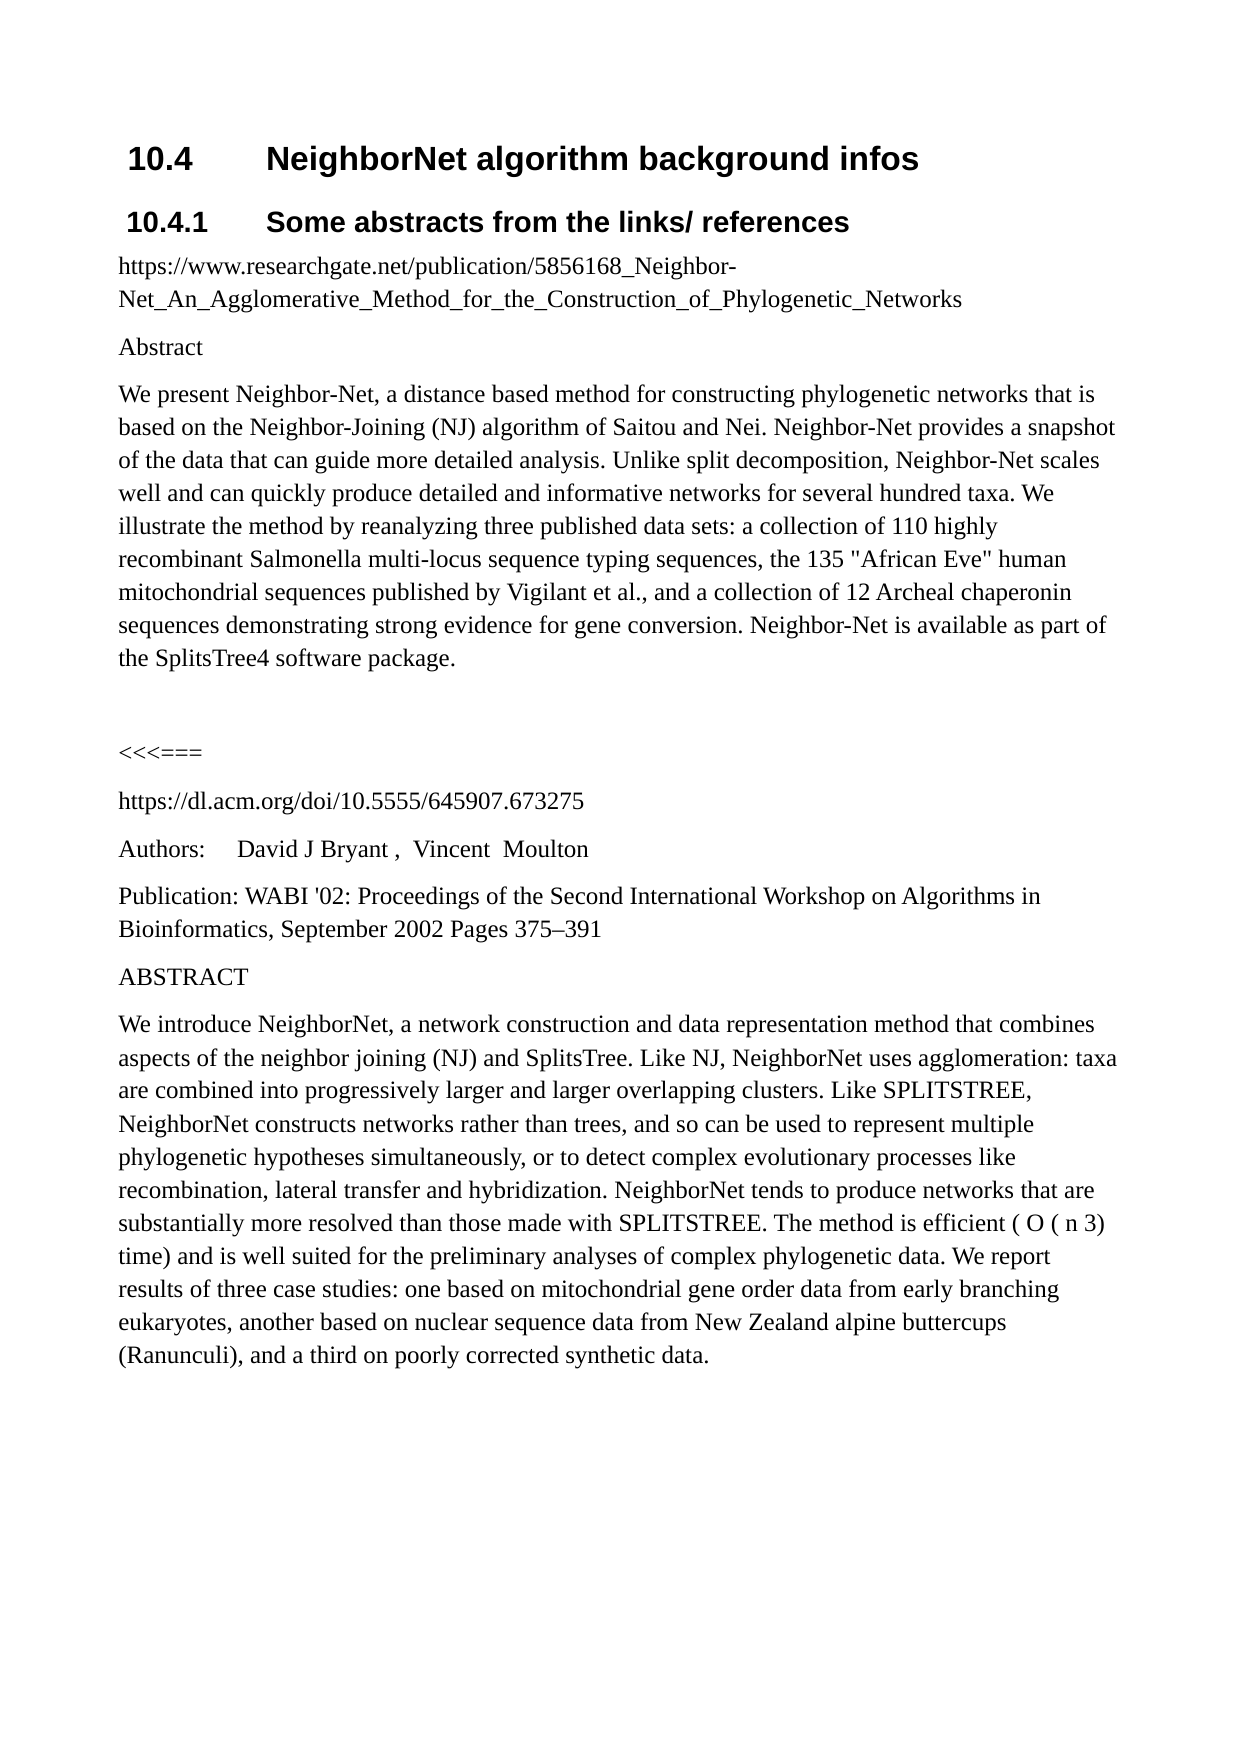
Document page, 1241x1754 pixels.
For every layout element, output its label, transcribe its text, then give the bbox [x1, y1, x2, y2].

subtitle NeighborNet algorithm background infos [118, 139, 1122, 178]
text Publication: WABI '02: Proceedings of the Second International Workshop on Algorithms in Bioinformatics, September 2002 Pages 375–391 [118, 881, 1122, 943]
text Authors: David J Bryant , Vincent Moulton [118, 834, 1122, 862]
text https://www.researchgate.net/publication/5856168_Neighbor-Net_An_Agglomerative_Method_for_the_Construction_of_Phylogenetic_Networks [118, 251, 1122, 313]
text ABSTRACT [118, 962, 1122, 991]
text We present Neighbor-Net, a distance based method for constructing phylogenetic networks that is based on the Neighbor-Joining (NJ) algorithm of Saitou and Nei. Neighbor-Net provides a snapshot of the data that can guide more detailed analysis. Unlike split decomposition, Neighbor-Net scales well and can quickly produce detailed and informative networks for several hundred taxa. We illustrate the method by reanalyzing three published data sets: a collection of 110 highly recombinant Salmonella multi-locus sequence typing sequences, the 135 "African Eve" human mitochondrial sequences published by Vigilant et al., and a collection of 12 Archeal chaperonin sequences demonstrating strong evidence for gene conversion. Neighbor-Net is available as part of the SplitsTree4 software package. [118, 379, 1122, 672]
text <<<=== [118, 738, 1122, 767]
text We introduce NeighborNet, a network construction and data representation method that combines aspects of the neighbor joining (NJ) and SplitsTree. Like NJ, NeighborNet uses agglomeration: taxa are combined into progressively larger and larger overlapping clusters. Like SPLITSTREE, NeighborNet constructs networks rather than trees, and so can be used to represent multiple phylogenetic hypotheses simultaneously, or to detect complex evolutionary processes like recombination, lateral transfer and hybridization. NeighborNet tends to produce networks that are substantially more resolved than those made with SPLITSTREE. The method is efficient ( O ( n 3) time) and is well suited for the preliminary analyses of complex phylogenetic data. We report results of three case studies: one based on mitochondrial gene order data from early branching eukaryotes, another based on nuclear sequence data from New Zealand alpine buttercups (Ranunculi), and a third on poorly corrected synthetic data. [118, 1009, 1122, 1368]
text Abstract [118, 332, 1122, 360]
subtitle Some abstracts from the links/ references [118, 205, 1122, 238]
text https://dl.acm.org/doi/10.5555/645907.673275 [118, 786, 1122, 815]
